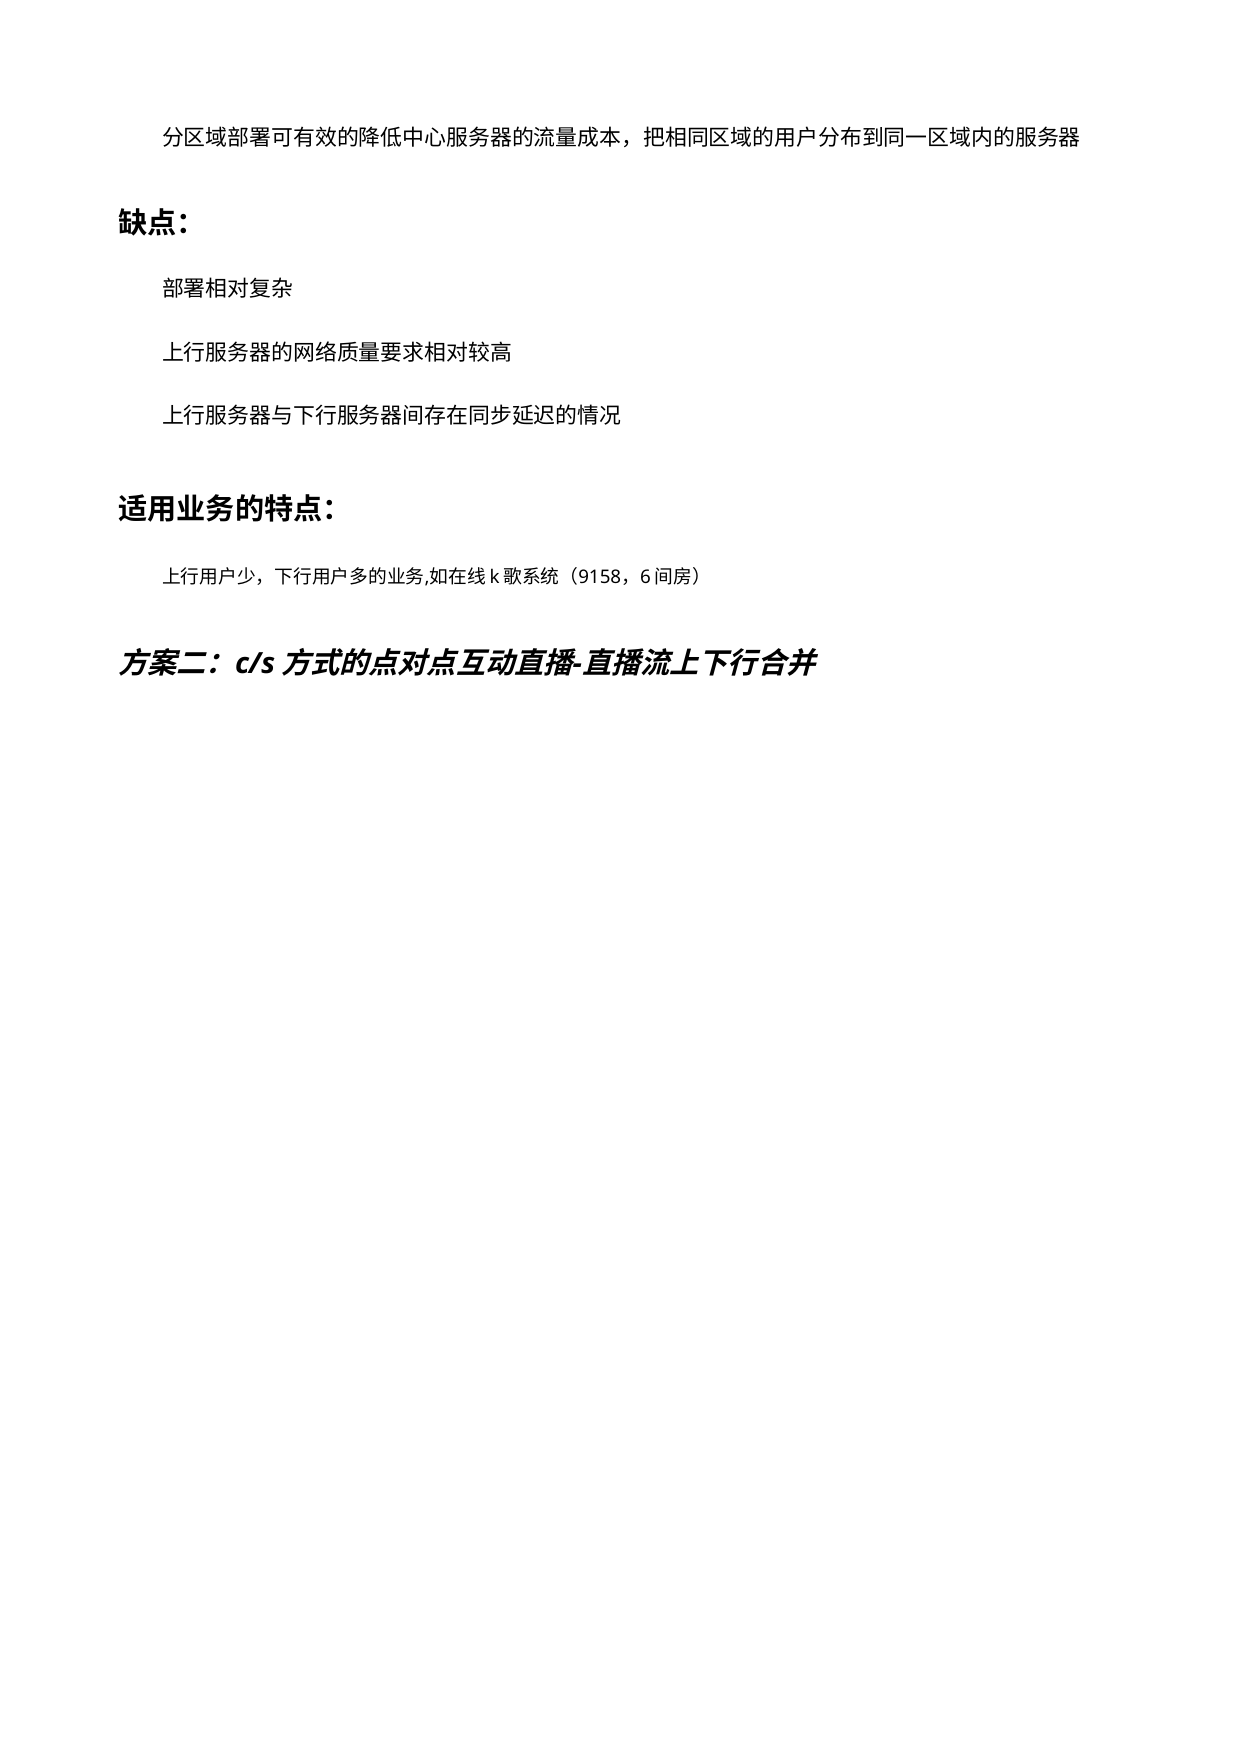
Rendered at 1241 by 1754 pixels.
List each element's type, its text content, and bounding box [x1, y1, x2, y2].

subtitle 适用业务的特点： [118, 486, 1122, 528]
text 分区域部署可有效的降低中心服务器的流量成本，把相同区域的用户分布到同一区域内的服务器 [118, 118, 1122, 152]
text 部署相对复杂 [118, 270, 1122, 304]
text 上行用户少，下行用户多的业务,如在线k歌系统（9158，6间房） [118, 562, 1122, 589]
text 上行服务器的网络质量要求相对较高 [118, 334, 1122, 368]
subtitle 方案二：c/s方式的点对点互动直播-直播流上下行合并 [118, 640, 1122, 682]
subtitle 缺点： [118, 207, 1122, 241]
text 上行服务器与下行服务器间存在同步延迟的情况 [118, 397, 1122, 431]
